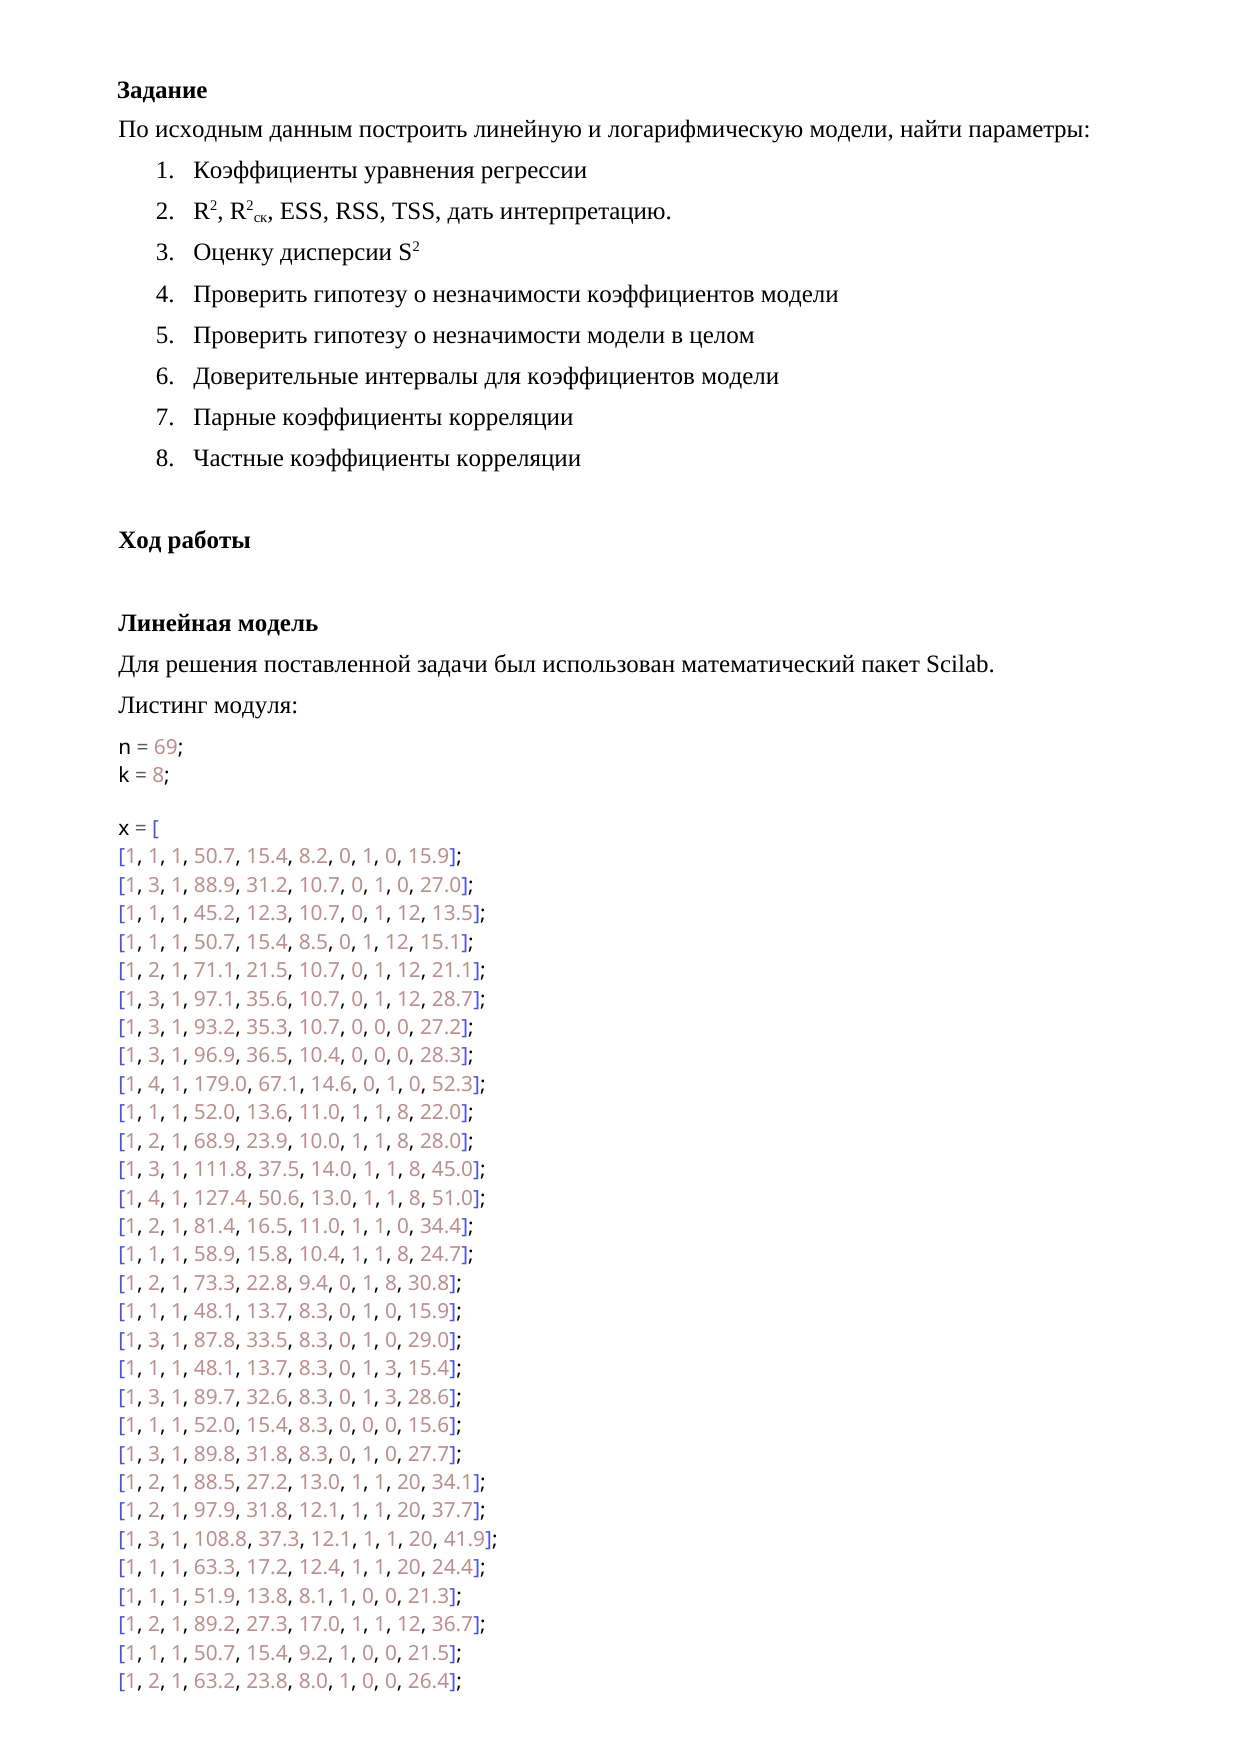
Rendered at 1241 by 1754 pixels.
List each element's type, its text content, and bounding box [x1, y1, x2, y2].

text Листинг модуля: [118, 691, 1162, 719]
list Коэффициенты уравнения регрессии [156, 155, 1162, 184]
text По исходным данным построить линейную и логарифмическую модели, найти параметры: [118, 114, 1162, 143]
text [1, 2, 1, 97.9, 31.8, 12.1, 1, 1, 20, 37.7]; [118, 1496, 1162, 1524]
list Оценку дисперсии S2 [156, 237, 1162, 266]
text [1, 4, 1, 127.4, 50.6, 13.0, 1, 1, 8, 51.0]; [118, 1183, 1162, 1211]
text [1, 4, 1, 179.0, 67.1, 14.6, 0, 1, 0, 52.3]; [118, 1069, 1162, 1097]
text [1, 1, 1, 50.7, 15.4, 8.5, 0, 1, 12, 15.1]; [118, 927, 1162, 955]
text [1, 3, 1, 93.2, 35.3, 10.7, 0, 0, 0, 27.2]; [118, 1012, 1162, 1041]
text Для решения поставленной задачи был использован математический пакет Scilab. [118, 649, 1162, 678]
text [1, 2, 1, 73.3, 22.8, 9.4, 0, 1, 8, 30.8]; [118, 1268, 1162, 1296]
text [1, 2, 1, 71.1, 21.5, 10.7, 0, 1, 12, 21.1]; [118, 955, 1162, 984]
text [1, 3, 1, 87.8, 33.5, 8.3, 0, 1, 0, 29.0]; [118, 1325, 1162, 1353]
text Линейная модель [118, 608, 1162, 637]
text Ход работы [118, 526, 1162, 554]
text [1, 1, 1, 63.3, 17.2, 12.4, 1, 1, 20, 24.4]; [118, 1552, 1162, 1581]
text [1, 2, 1, 68.9, 23.9, 10.0, 1, 1, 8, 28.0]; [118, 1126, 1162, 1154]
text n = 69; [118, 732, 1162, 760]
text [1, 1, 1, 52.0, 15.4, 8.3, 0, 0, 0, 15.6]; [118, 1410, 1162, 1439]
text [1, 2, 1, 89.2, 27.3, 17.0, 1, 1, 12, 36.7]; [118, 1609, 1162, 1638]
text [1, 1, 1, 51.9, 13.8, 8.1, 1, 0, 0, 21.3]; [118, 1581, 1162, 1609]
text [1, 1, 1, 48.1, 13.7, 8.3, 0, 1, 0, 15.9]; [118, 1296, 1162, 1325]
text [1, 3, 1, 89.8, 31.8, 8.3, 0, 1, 0, 27.7]; [118, 1439, 1162, 1467]
text [1, 3, 1, 96.9, 36.5, 10.4, 0, 0, 0, 28.3]; [118, 1041, 1162, 1069]
list Частные коэффициенты корреляции [156, 443, 1162, 472]
text [1, 3, 1, 108.8, 37.3, 12.1, 1, 1, 20, 41.9]; [118, 1524, 1162, 1552]
text [1, 2, 1, 81.4, 16.5, 11.0, 1, 1, 0, 34.4]; [118, 1211, 1162, 1239]
list R2, R2ск, ESS, RSS, TSS, дать интерпретацию. [156, 196, 1162, 225]
text [1, 3, 1, 111.8, 37.5, 14.0, 1, 1, 8, 45.0]; [118, 1154, 1162, 1183]
list Проверить гипотезу о незначимости коэффициентов модели [156, 279, 1162, 307]
text [1, 2, 1, 63.2, 23.8, 8.0, 1, 0, 0, 26.4]; [118, 1666, 1162, 1694]
text [1, 1, 1, 50.7, 15.4, 8.2, 0, 1, 0, 15.9]; [118, 841, 1162, 870]
text k = 8; [118, 760, 1162, 789]
text [1, 1, 1, 52.0, 13.6, 11.0, 1, 1, 8, 22.0]; [118, 1097, 1162, 1126]
text [1, 1, 1, 48.1, 13.7, 8.3, 0, 1, 3, 15.4]; [118, 1353, 1162, 1382]
text [1, 2, 1, 88.5, 27.2, 13.0, 1, 1, 20, 34.1]; [118, 1467, 1162, 1496]
text x = [ [118, 813, 1162, 841]
list Парные коэффициенты корреляции [156, 402, 1162, 431]
list Доверительные интервалы для коэффициентов модели [156, 361, 1162, 390]
text [1, 1, 1, 45.2, 12.3, 10.7, 0, 1, 12, 13.5]; [118, 898, 1162, 927]
text [1, 3, 1, 97.1, 35.6, 10.7, 0, 1, 12, 28.7]; [118, 984, 1162, 1012]
text [1, 3, 1, 88.9, 31.2, 10.7, 0, 1, 0, 27.0]; [118, 870, 1162, 898]
list Проверить гипотезу о незначимости модели в целом [156, 320, 1162, 348]
text Задание [117, 75, 1162, 104]
text [1, 1, 1, 58.9, 15.8, 10.4, 1, 1, 8, 24.7]; [118, 1239, 1162, 1268]
text [1, 3, 1, 89.7, 32.6, 8.3, 0, 1, 3, 28.6]; [118, 1382, 1162, 1410]
text [1, 1, 1, 50.7, 15.4, 9.2, 1, 0, 0, 21.5]; [118, 1638, 1162, 1666]
